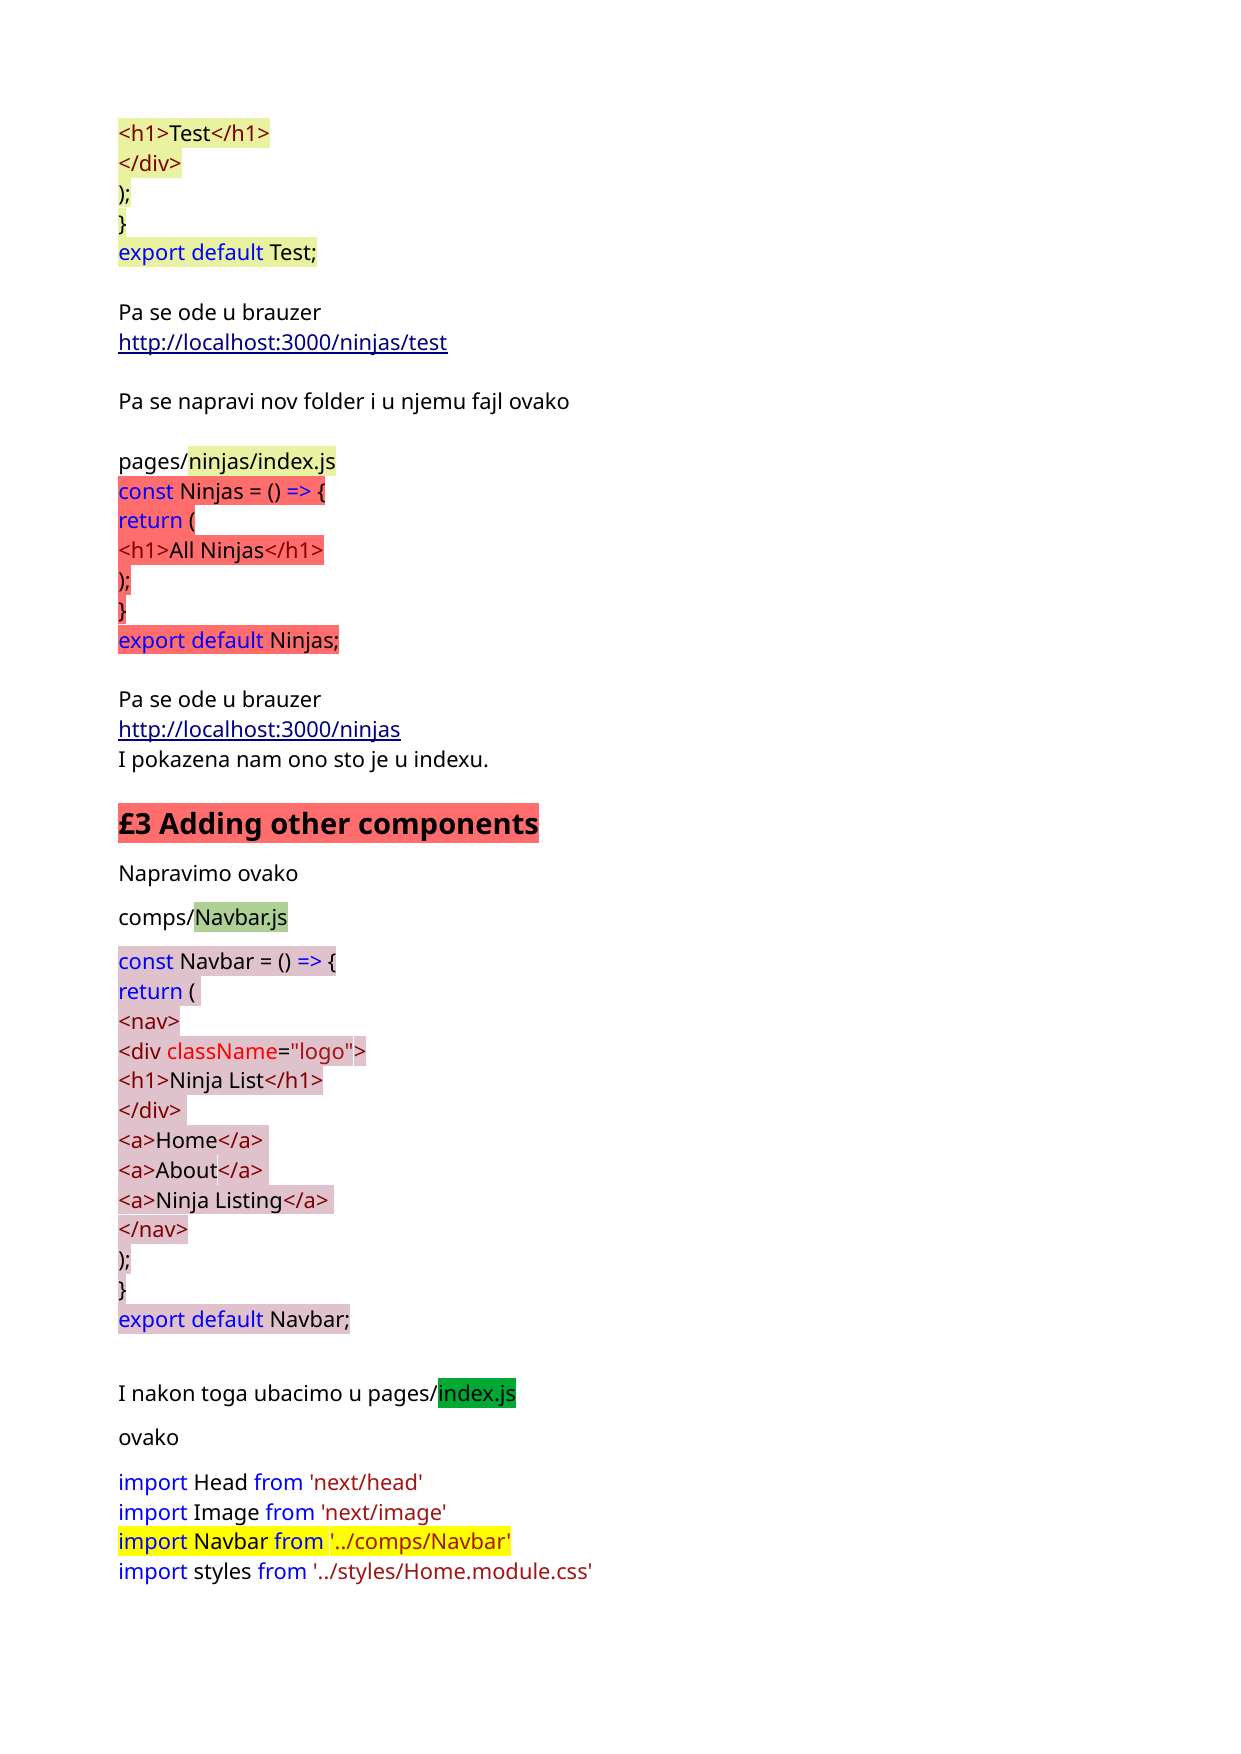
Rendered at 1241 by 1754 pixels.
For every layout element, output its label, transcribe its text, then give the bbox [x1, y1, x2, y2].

text return ( [118, 976, 1122, 1006]
text } [118, 1274, 1122, 1304]
text £3 Adding other components [118, 803, 1122, 843]
text I nakon toga ubacimo u pages/index.js [118, 1378, 1122, 1408]
text ); [118, 178, 1122, 207]
text export default Ninjas; [118, 624, 1122, 654]
text ); [118, 1244, 1122, 1274]
text </nav> [118, 1214, 1122, 1244]
text Napravimo ovako [118, 858, 1122, 887]
text import styles from '../styles/Home.module.css' [118, 1556, 1122, 1586]
text <a>About</a> [118, 1155, 1122, 1185]
text <h1>Test</h1> [118, 118, 1122, 148]
text } [118, 595, 1122, 624]
text </div> [118, 1095, 1122, 1125]
text import Head from 'next/head' [118, 1467, 1122, 1497]
text pages/ninjas/index.js [118, 446, 1122, 476]
text I pokazena nam ono sto je u indexu. [118, 744, 1122, 773]
text export default Test; [118, 237, 1122, 267]
text import Navbar from '../comps/Navbar' [118, 1526, 1122, 1556]
text ); [118, 565, 1122, 595]
text comps/Navbar.js [118, 902, 1122, 932]
text const Ninjas = () => { [118, 476, 1122, 505]
text } [118, 207, 1122, 237]
text export default Navbar; [118, 1304, 1122, 1334]
text const Navbar = () => { [118, 946, 1122, 976]
text import Image from 'next/image' [118, 1497, 1122, 1526]
text <h1>Ninja List</h1> [118, 1066, 1122, 1095]
text <h1>All Ninjas</h1> [118, 535, 1122, 565]
text <a>Ninja Listing</a> [118, 1185, 1122, 1214]
text <div className="logo"> [118, 1036, 1122, 1066]
text Pa se ode u brauzer [118, 684, 1122, 714]
text ovako [118, 1422, 1122, 1452]
text <nav> [118, 1006, 1122, 1036]
text Pa se ode u brauzer [118, 297, 1122, 327]
text return ( [118, 505, 1122, 535]
text <a>Home</a> [118, 1125, 1122, 1155]
text Pa se napravi nov folder i u njemu fajl ovako [118, 386, 1122, 416]
text http://localhost:3000/ninjas [118, 714, 1122, 744]
text </div> [118, 148, 1122, 178]
text http://localhost:3000/ninjas/test [118, 327, 1122, 356]
